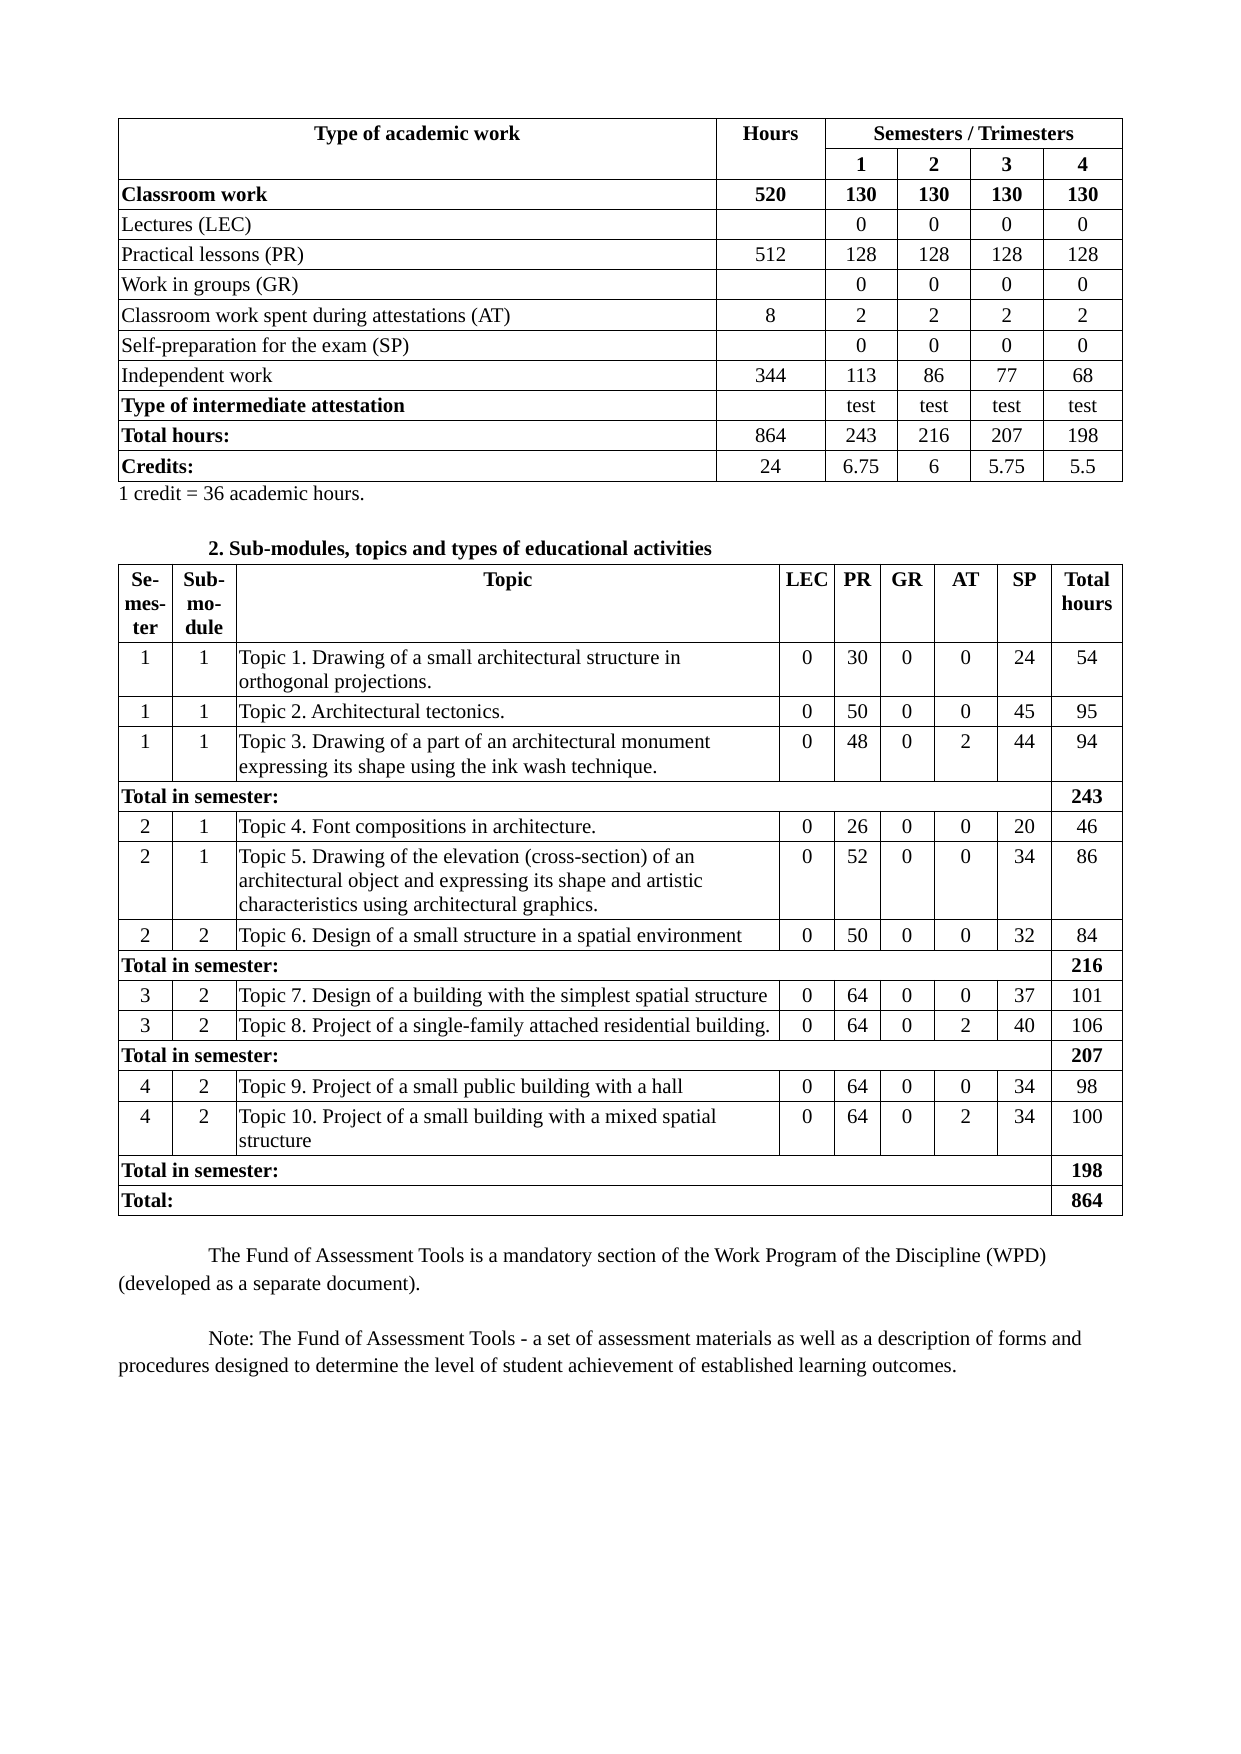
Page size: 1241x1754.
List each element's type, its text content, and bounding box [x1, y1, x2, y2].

table_cell 864 [1052, 1186, 1122, 1215]
table_cell Topic 3. Drawing of a part of an architectural monument expressing its shape using the ink wash technique. [237, 727, 779, 781]
table_cell 34 [998, 1071, 1051, 1101]
table_cell Total in semester: [119, 782, 1051, 811]
table_cell 0 [826, 210, 897, 239]
table_cell 0 [881, 727, 934, 781]
table_cell 6 [898, 451, 970, 481]
table_cell 32 [998, 920, 1051, 949]
table_cell Total: [119, 1186, 1051, 1215]
table_header Semesters / Trimesters [826, 119, 1122, 148]
table_cell Total in semester: [119, 951, 1051, 980]
table_cell 0 [780, 981, 834, 1010]
table_cell 0 [780, 1102, 834, 1155]
table_header AT [935, 565, 997, 642]
table_cell 2 [826, 300, 897, 329]
table_cell 94 [1052, 727, 1122, 781]
table_cell 64 [835, 1071, 880, 1101]
table_cell 34 [998, 842, 1051, 919]
text Note: The Fund of Assessment Tools - a set of assessment materials as well as a description of forms and procedures designed to determine the level of student achievement of established learning outcomes. [118, 1326, 1122, 1377]
table_cell 3 [119, 1011, 172, 1040]
table_cell 198 [1044, 421, 1122, 450]
table_header Topic [237, 565, 779, 642]
table_cell 1 [119, 727, 172, 781]
table_cell 24 [717, 451, 825, 481]
table_cell 0 [935, 920, 997, 949]
table_cell test [898, 391, 970, 420]
table_cell 128 [898, 240, 970, 269]
table_cell 86 [1052, 842, 1122, 919]
table_cell 207 [1052, 1041, 1122, 1070]
table_cell 34 [998, 1102, 1051, 1155]
table_cell Classroom work [119, 180, 716, 209]
table_cell 106 [1052, 1011, 1122, 1040]
table_cell 0 [881, 981, 934, 1010]
table_cell Total hours: [119, 421, 716, 450]
table_cell 0 [881, 1102, 934, 1155]
table_cell 0 [935, 981, 997, 1010]
table_cell 1 [173, 812, 236, 841]
table_cell 2 [971, 300, 1043, 329]
table_cell 1 [826, 149, 897, 178]
table_cell 2 [935, 1102, 997, 1155]
table_cell 100 [1052, 1102, 1122, 1155]
table_cell 2 [173, 1011, 236, 1040]
table_cell 2 [173, 1071, 236, 1101]
table_cell [717, 270, 825, 299]
table_cell 864 [717, 421, 825, 450]
table_cell 243 [1052, 782, 1122, 811]
table_cell 0 [935, 643, 997, 696]
table_cell 64 [835, 1011, 880, 1040]
table_header SP [998, 565, 1051, 642]
table_cell 0 [935, 697, 997, 726]
table_cell 4 [1044, 149, 1122, 178]
table_cell 98 [1052, 1071, 1122, 1101]
table_cell 8 [717, 300, 825, 329]
table_header Total hours [1052, 565, 1122, 642]
table_cell 0 [935, 842, 997, 919]
table_cell 1 [173, 842, 236, 919]
table_cell 130 [971, 180, 1043, 209]
table_cell 20 [998, 812, 1051, 841]
table_header Se‑ mes‑ ter [119, 565, 172, 642]
table_cell 2 [173, 1102, 236, 1155]
table_cell 3 [119, 981, 172, 1010]
table_cell 128 [826, 240, 897, 269]
table_cell 0 [971, 331, 1043, 360]
table_cell 2 [898, 149, 970, 178]
table_cell [717, 331, 825, 360]
table_cell Topic 10. Project of a small building with a mixed spatial structure [237, 1102, 779, 1155]
table_cell 0 [935, 812, 997, 841]
table_cell Work in groups (GR) [119, 270, 716, 299]
table_cell 0 [780, 1011, 834, 1040]
table_cell test [1044, 391, 1122, 420]
table_header Type of academic work [119, 119, 716, 178]
table_cell 5.5 [1044, 451, 1122, 481]
table_cell 0 [1044, 331, 1122, 360]
text 1 credit = 36 academic hours. [118, 482, 1122, 505]
table_cell Self-preparation for the exam (SP) [119, 331, 716, 360]
table_cell Total in semester: [119, 1156, 1051, 1185]
table_header LEC [780, 565, 834, 642]
table_cell 0 [780, 727, 834, 781]
table_cell 0 [826, 270, 897, 299]
table_cell 0 [881, 812, 934, 841]
table_cell 0 [780, 1071, 834, 1101]
table_cell Total in semester: [119, 1041, 1051, 1070]
table_cell 30 [835, 643, 880, 696]
table_cell 0 [935, 1071, 997, 1101]
table_cell 64 [835, 981, 880, 1010]
table_cell 216 [1052, 951, 1122, 980]
table_cell 0 [881, 1011, 934, 1040]
table_cell 0 [881, 643, 934, 696]
table_cell 0 [881, 920, 934, 949]
table_cell 1 [173, 643, 236, 696]
table_cell 6.75 [826, 451, 897, 481]
table_cell 26 [835, 812, 880, 841]
table_cell 2 [119, 920, 172, 949]
table_cell 2 [119, 812, 172, 841]
table_cell 24 [998, 643, 1051, 696]
table_cell 52 [835, 842, 880, 919]
table_cell 128 [1044, 240, 1122, 269]
table_cell 520 [717, 180, 825, 209]
table_cell 64 [835, 1102, 880, 1155]
table_cell 0 [780, 643, 834, 696]
table_cell test [971, 391, 1043, 420]
text 2. Sub-modules, topics and types of educational activities [118, 536, 1122, 560]
text The Fund of Assessment Tools is a mandatory section of the Work Program of the Discipline (WPD) (developed as a separate document). [118, 1243, 1122, 1295]
table_cell Topic 1. Drawing of a small architectural structure in orthogonal projections. [237, 643, 779, 696]
table_cell 3 [971, 149, 1043, 178]
table_cell Topic 7. Design of a building with the simplest spatial structure [237, 981, 779, 1010]
table_cell 48 [835, 727, 880, 781]
table_cell 0 [881, 697, 934, 726]
table_cell Type of intermediate attestation [119, 391, 716, 420]
table_cell Topic 4. Font compositions in architecture. [237, 812, 779, 841]
table_cell 40 [998, 1011, 1051, 1040]
table_cell Topic 2. Architectural tectonics. [237, 697, 779, 726]
table_header Hours [717, 119, 825, 178]
table_cell 77 [971, 361, 1043, 390]
table_cell Topic 6. Design of a small structure in a spatial environment [237, 920, 779, 949]
table_cell 0 [971, 210, 1043, 239]
table_cell 128 [971, 240, 1043, 269]
table_cell 46 [1052, 812, 1122, 841]
table_cell 1 [173, 697, 236, 726]
table_cell 0 [1044, 270, 1122, 299]
table_cell 5.75 [971, 451, 1043, 481]
table_cell 0 [881, 842, 934, 919]
table_cell [717, 210, 825, 239]
table_cell 68 [1044, 361, 1122, 390]
table_cell 130 [1044, 180, 1122, 209]
table_cell 0 [780, 697, 834, 726]
table_cell 1 [119, 697, 172, 726]
table_cell Topic 9. Project of a small public building with a hall [237, 1071, 779, 1101]
table_cell 0 [898, 270, 970, 299]
table_cell Classroom work spent during attestations (AT) [119, 300, 716, 329]
table_cell 0 [898, 331, 970, 360]
table_cell 54 [1052, 643, 1122, 696]
table_cell 101 [1052, 981, 1122, 1010]
table_cell 130 [826, 180, 897, 209]
table_cell 2 [119, 842, 172, 919]
table_cell 207 [971, 421, 1043, 450]
table_cell 50 [835, 920, 880, 949]
table_cell 4 [119, 1102, 172, 1155]
table_cell 0 [971, 270, 1043, 299]
table_cell 0 [881, 1071, 934, 1101]
table_cell 0 [780, 812, 834, 841]
table_cell 4 [119, 1071, 172, 1101]
table_cell 512 [717, 240, 825, 269]
table_cell 0 [1044, 210, 1122, 239]
table_cell 84 [1052, 920, 1122, 949]
table_cell 0 [898, 210, 970, 239]
table_cell 0 [780, 920, 834, 949]
table_cell 0 [826, 331, 897, 360]
table_cell 2 [935, 727, 997, 781]
table_cell Independent work [119, 361, 716, 390]
table_cell 50 [835, 697, 880, 726]
table_cell 44 [998, 727, 1051, 781]
table_cell 243 [826, 421, 897, 450]
table_cell 113 [826, 361, 897, 390]
table_cell 1 [173, 727, 236, 781]
table_cell 1 [119, 643, 172, 696]
table_cell 216 [898, 421, 970, 450]
table_cell 2 [173, 920, 236, 949]
table_cell 2 [173, 981, 236, 1010]
table_cell 0 [780, 842, 834, 919]
table_cell [717, 391, 825, 420]
table_cell 2 [898, 300, 970, 329]
table_header GR [881, 565, 934, 642]
table_cell Credits: [119, 451, 716, 481]
table_cell 2 [935, 1011, 997, 1040]
table_header PR [835, 565, 880, 642]
table_cell Topic 5. Drawing of the elevation (cross-section) of an architectural object and expressing its shape and artistic characteristics using architectural graphics. [237, 842, 779, 919]
table_cell 198 [1052, 1156, 1122, 1185]
table_cell 130 [898, 180, 970, 209]
table_cell 95 [1052, 697, 1122, 726]
table_cell 86 [898, 361, 970, 390]
table_cell 344 [717, 361, 825, 390]
table_cell Practical lessons (PR) [119, 240, 716, 269]
table_header Sub‑ mo‑ dule [173, 565, 236, 642]
table_cell Topic 8. Project of a single-family attached residential building. [237, 1011, 779, 1040]
table_cell 45 [998, 697, 1051, 726]
table_cell 2 [1044, 300, 1122, 329]
table_cell test [826, 391, 897, 420]
table_cell 37 [998, 981, 1051, 1010]
table_cell Lectures (LEC) [119, 210, 716, 239]
